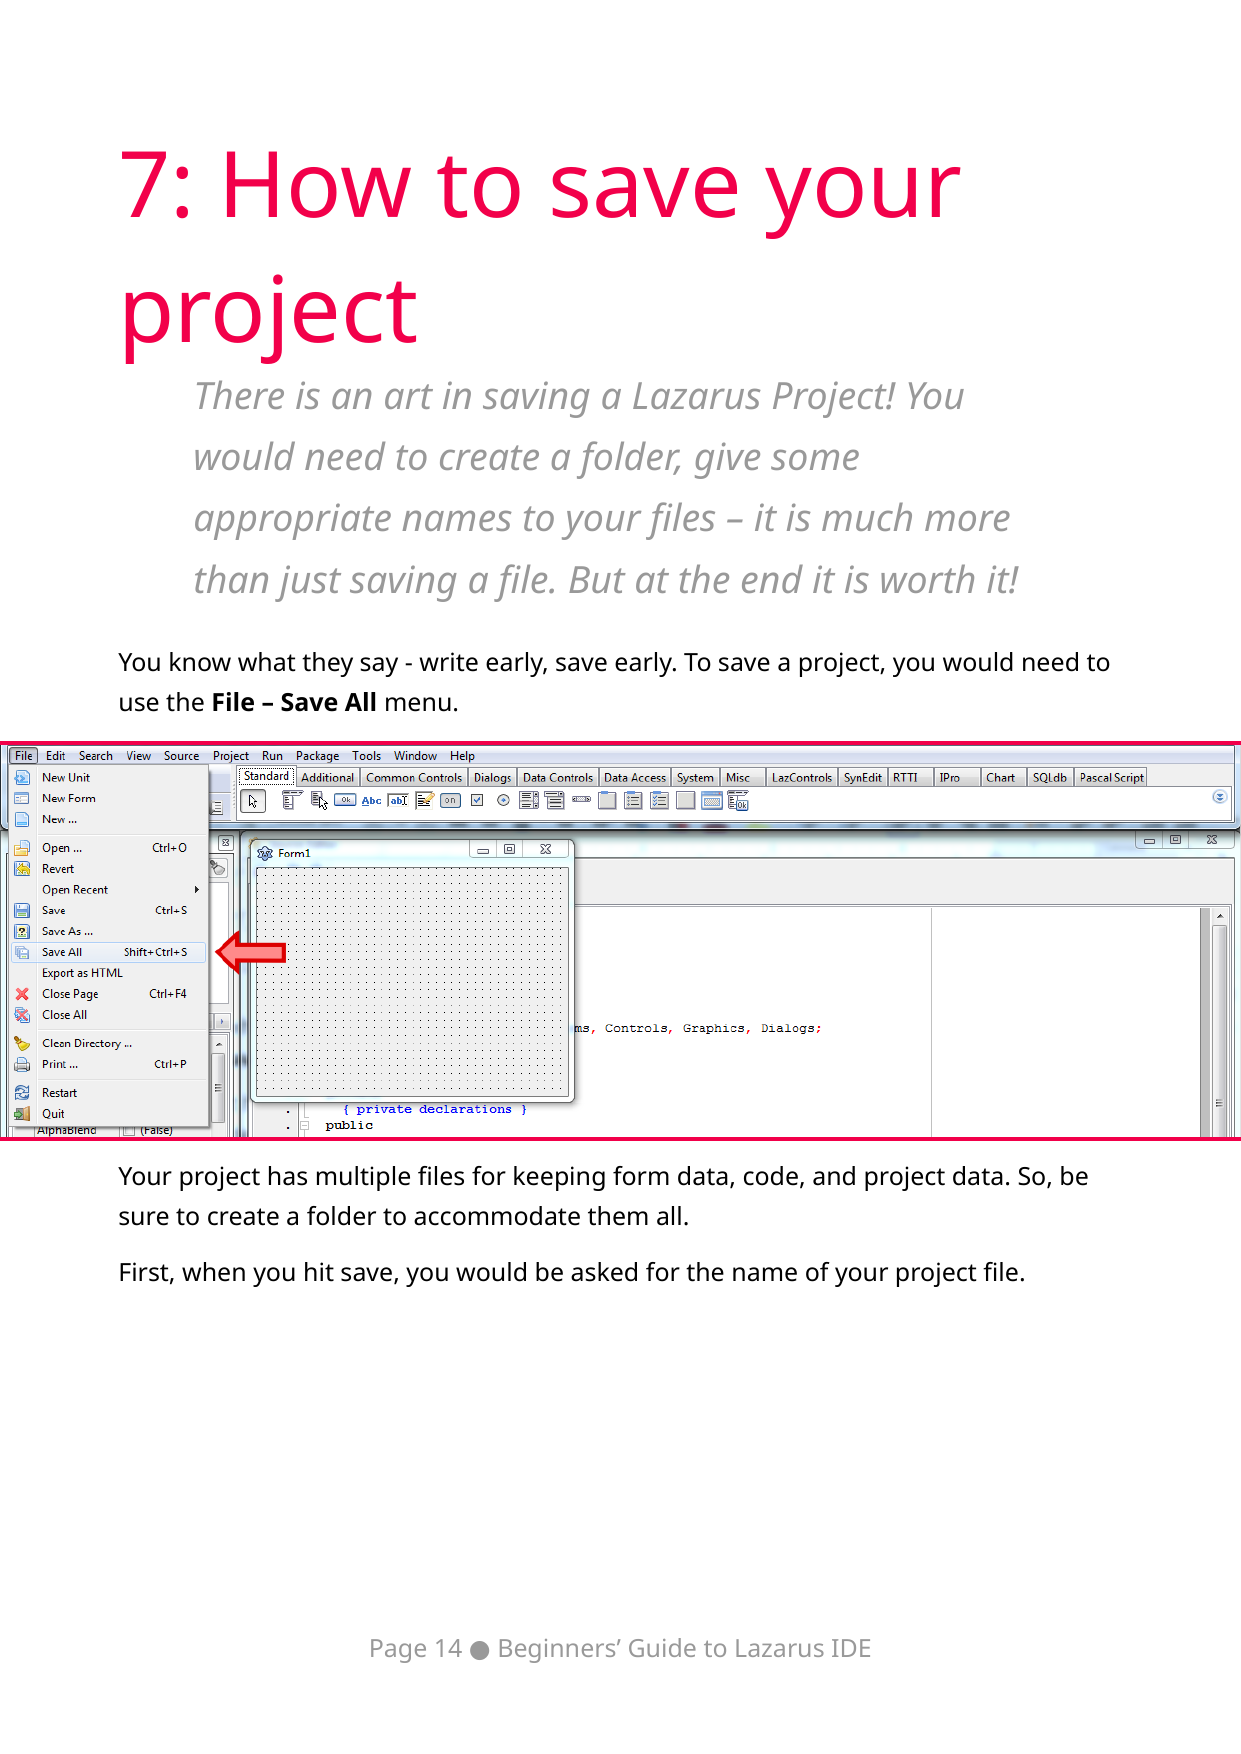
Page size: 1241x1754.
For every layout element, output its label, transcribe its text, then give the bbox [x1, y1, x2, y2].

text Your project has multiple files for keeping form data, code, and project data. So, be sure to create a folder to accommodate them all. [118, 1141, 1122, 1233]
text There is an art in saving a Lazarus Project! You would need to create a folder, give some appropriate names to your files – it is much more than just saving a file. But at the end it is worth it! [193, 369, 1057, 604]
text You know what they say - write early, save early. To save a project, you would need to use the File – Save All menu. [118, 644, 1122, 719]
subtitle 7: How to save your project [118, 119, 1122, 369]
text First, when you hit save, you would be asked for the name of your project file. [118, 1255, 1122, 1289]
picture [0, 745, 1241, 1137]
